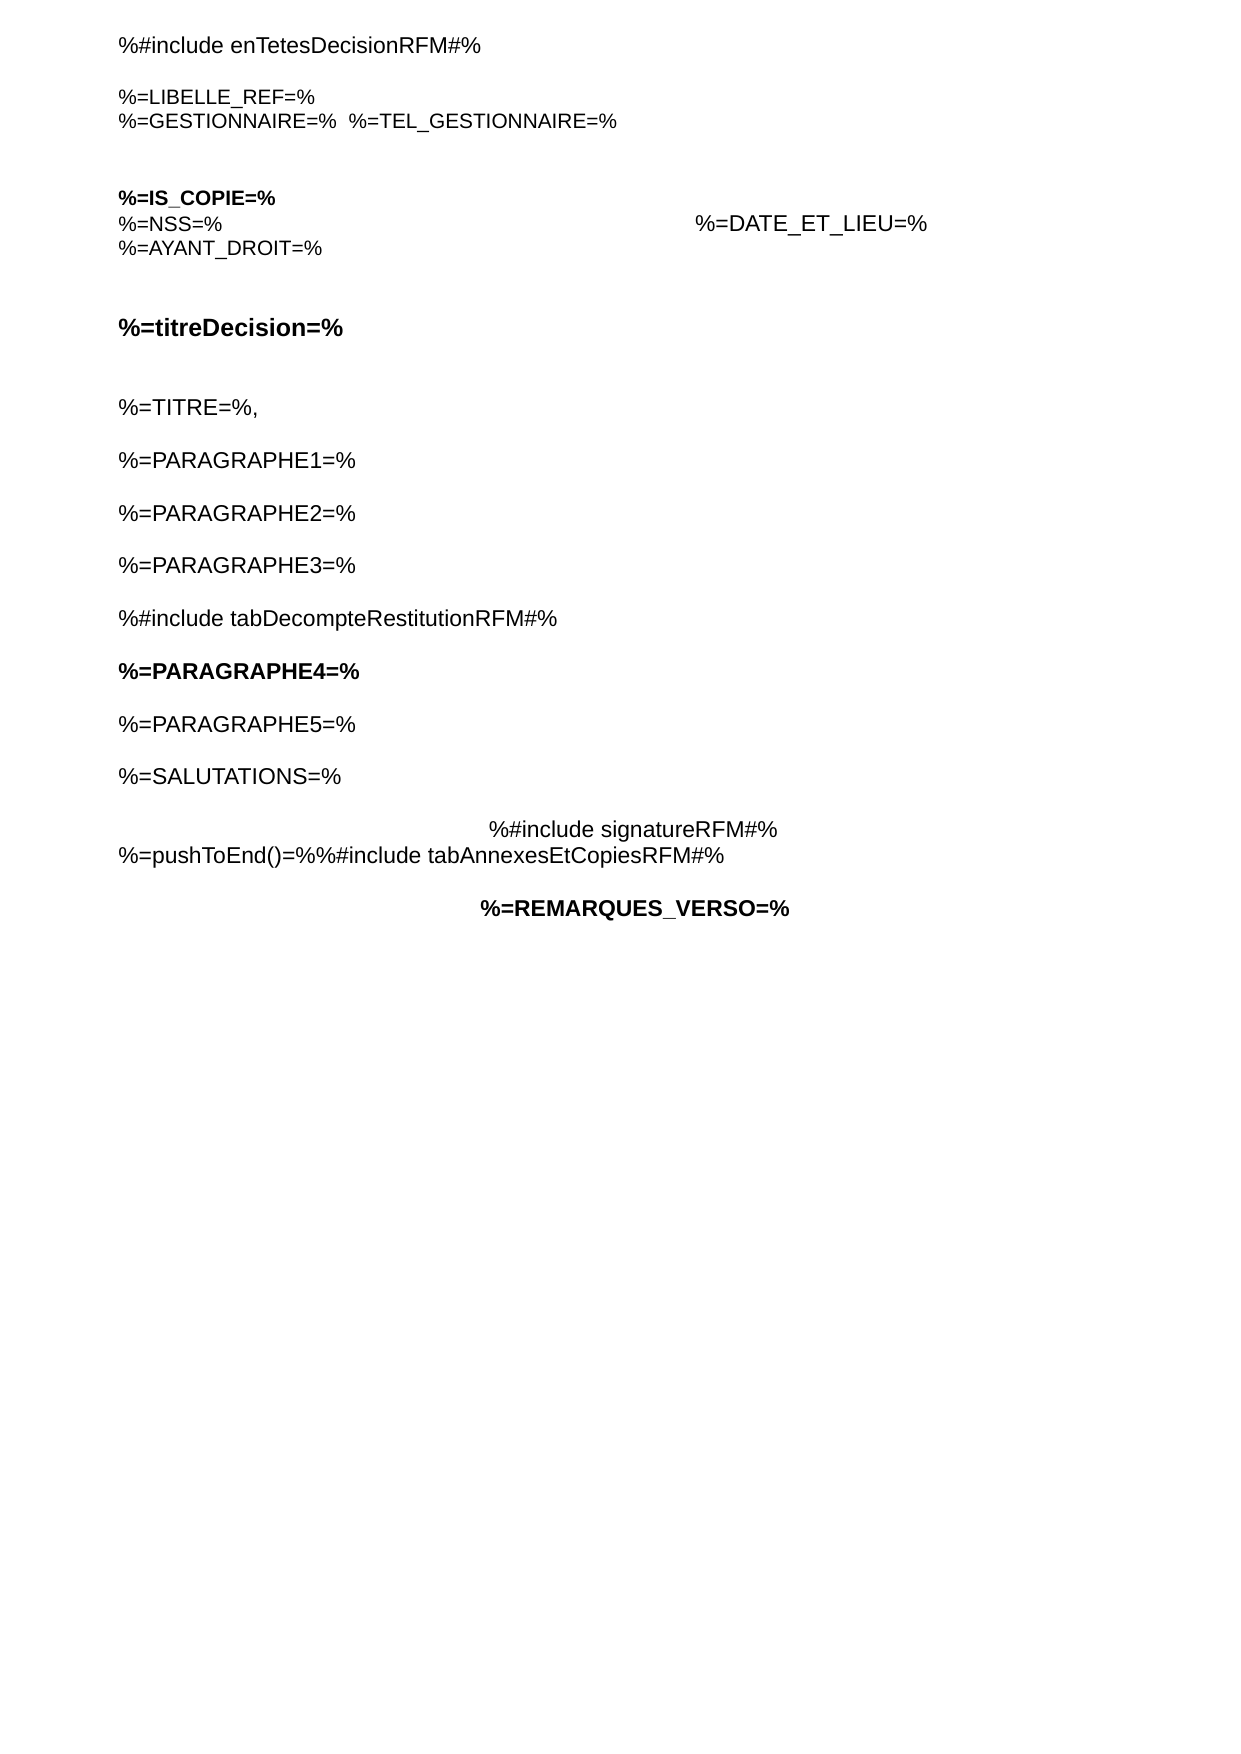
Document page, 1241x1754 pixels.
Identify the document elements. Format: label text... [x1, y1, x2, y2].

text %=PARAGRAPHE2=% [118, 500, 1152, 526]
text %=pushToEnd()=%%#include tabAnnexesEtCopiesRFM#% [118, 842, 1152, 869]
text %=GESTIONNAIRE=% %=TEL_GESTIONNAIRE=% [118, 109, 1152, 133]
text %=AYANT_DROIT=% [118, 236, 1152, 260]
text %#include enTetesDecisionRFM#% [118, 32, 1152, 59]
text %#include tabDecompteRestitutionRFM#% [118, 605, 1152, 631]
text %=PARAGRAPHE4=% [118, 658, 1152, 684]
text %=PARAGRAPHE3=% [118, 552, 1152, 579]
text %=LIBELLE_REF=% [118, 85, 1152, 109]
text %=IS_COPIE=% [118, 186, 1152, 210]
text %=TITRE=%, [118, 394, 1152, 421]
text %=NSS=% %=DATE_ET_LIEU=% [118, 210, 1152, 236]
text %=titreDecision=% [118, 313, 1152, 342]
text %=SALUTATIONS=% [118, 763, 1152, 789]
text %=PARAGRAPHE5=% [118, 711, 1152, 737]
text %#include signatureRFM#% [118, 816, 1152, 842]
text %=REMARQUES_VERSO=% [118, 895, 1152, 921]
text %=PARAGRAPHE1=% [118, 447, 1152, 473]
